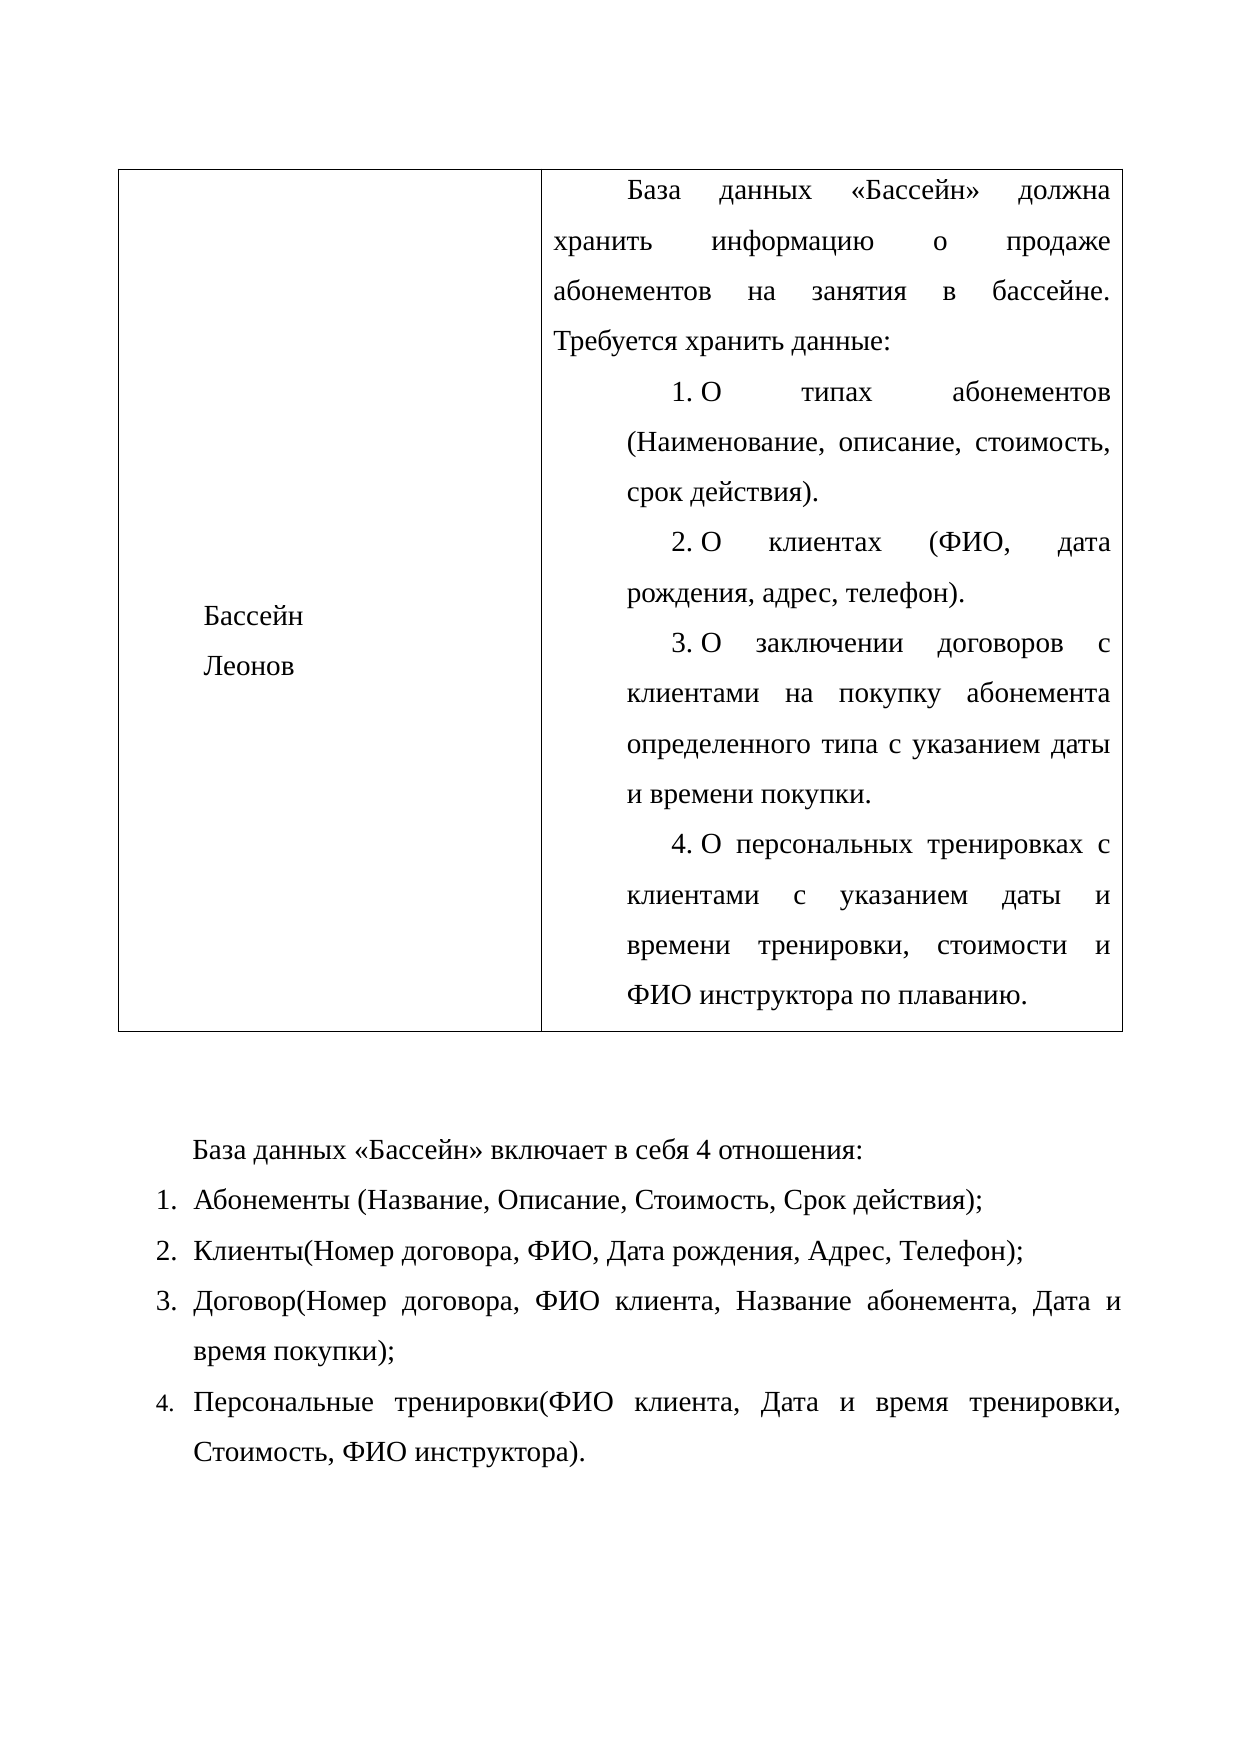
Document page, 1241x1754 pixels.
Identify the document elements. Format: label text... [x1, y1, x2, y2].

list Персональные тренировки(ФИО клиента, Дата и время тренировки, Стоимость, ФИО инструктора). [156, 1384, 1122, 1468]
text База данных «Бассейн» включает в себя 4 отношения: [118, 1132, 1122, 1166]
table_header База данных «Бассейн» должна хранить информацию о продаже абонементов на занятия в бассейне. Требуется хранить данные: О типах абонементов (Наименование, описание, стоимость, срок действия). О клиентах (ФИО, дата рождения, адрес, телефон). О заключении договоров с клиентами на покупку абонемента определенного типа с указанием даты и времени покупки. О персональных тренировках с клиентами с указанием даты и времени тренировки, стоимости и ФИО инструктора по плаванию. [542, 170, 1122, 1031]
list Договор(Номер договора, ФИО клиента, Название абонемента, Дата и время покупки); [156, 1283, 1122, 1367]
table_header Бассейн Леонов [119, 170, 541, 1031]
list Абонементы (Название, Описание, Стоимость, Срок действия); [156, 1182, 1122, 1216]
list Клиенты(Номер договора, ФИО, Дата рождения, Адрес, Телефон); [156, 1233, 1122, 1266]
